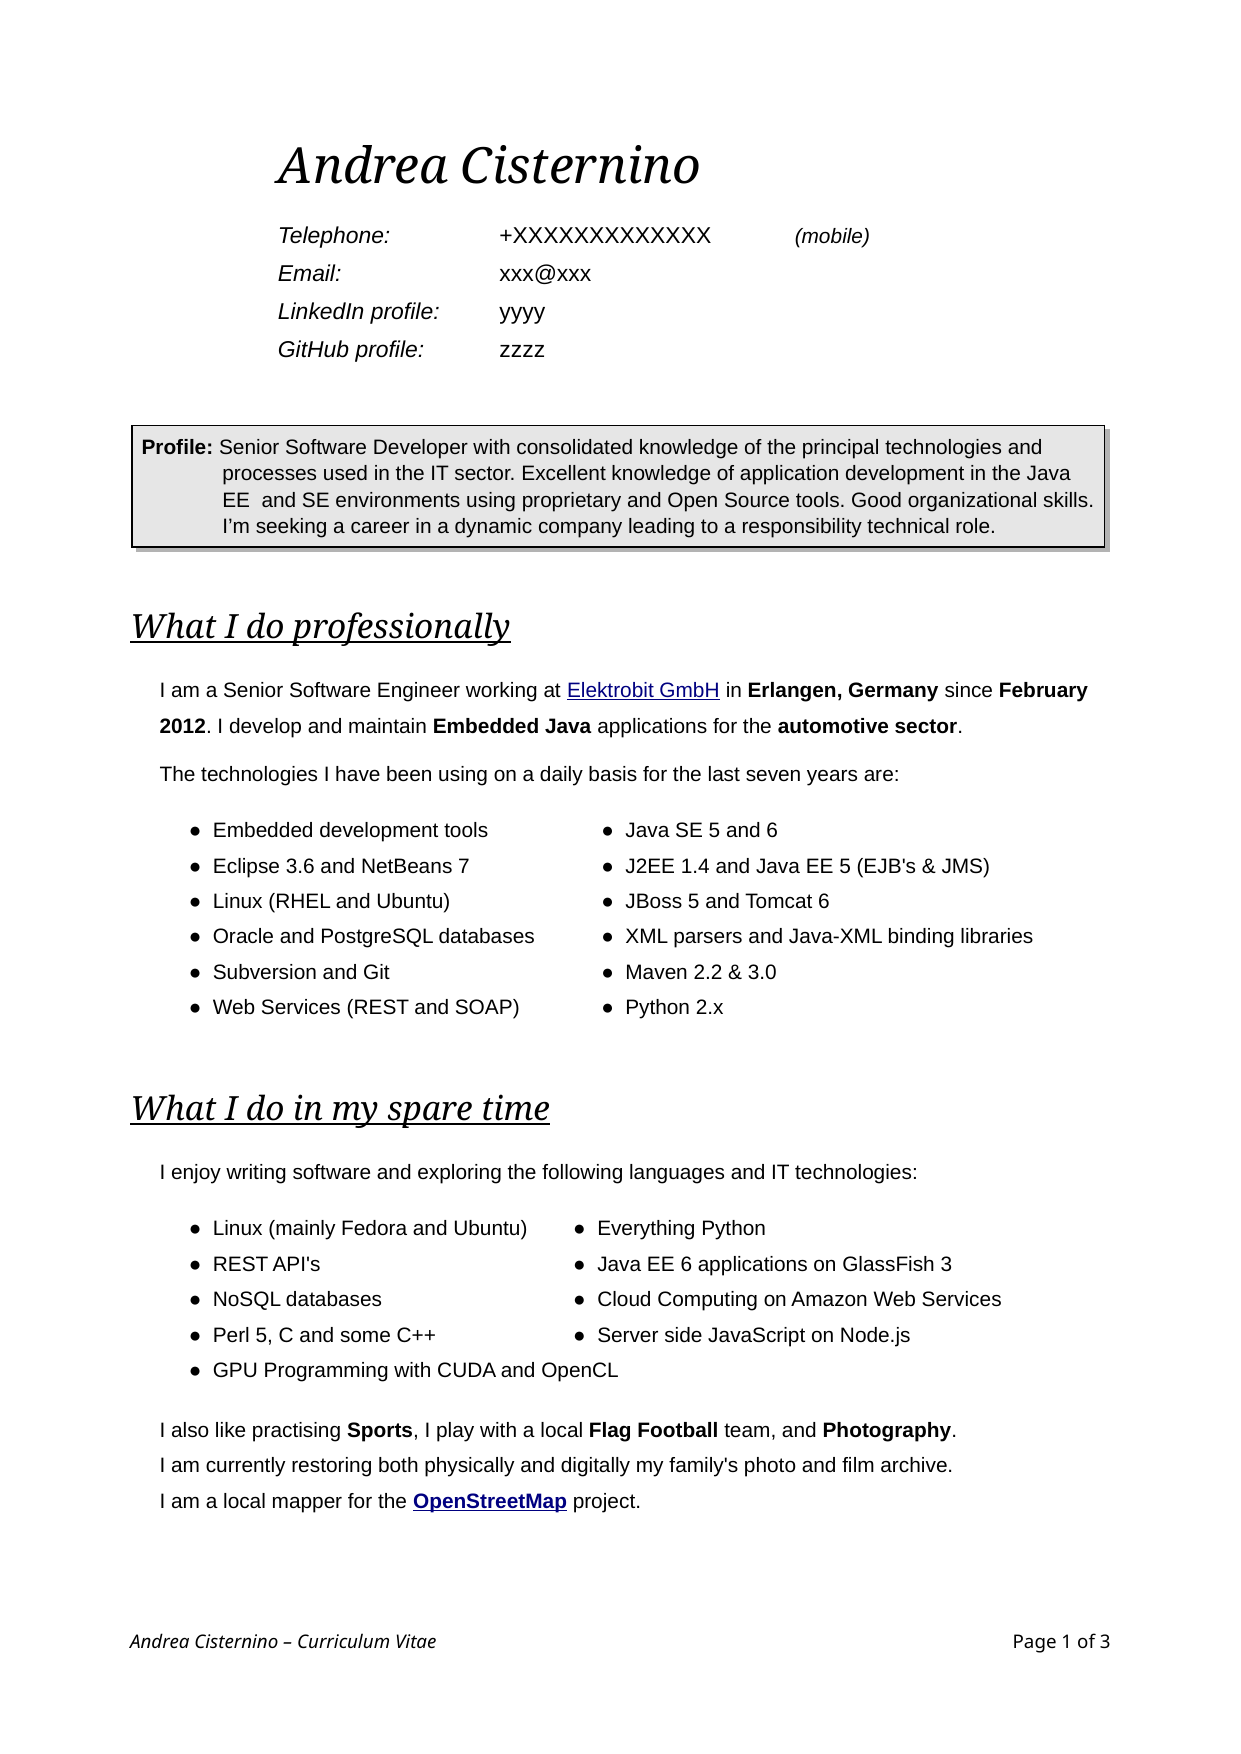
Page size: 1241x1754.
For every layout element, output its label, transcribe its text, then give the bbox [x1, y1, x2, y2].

table_cell ● XML parsers and Java-XML binding libraries [595, 919, 1044, 954]
text LinkedIn profile: yyyy [130, 298, 1110, 324]
text I am a Senior Software Engineer working at Elektrobit GmbH in Erlangen, Germany since February 2012. I develop and maintain Embedded Java applications for the automotive sector. [159, 678, 1110, 738]
table_header ● Everything Python [567, 1211, 1044, 1246]
table_cell ● Python 2.x [595, 989, 1044, 1025]
table_cell ● REST API's [183, 1246, 567, 1281]
table_cell ● Perl 5, C and some C++ [183, 1317, 567, 1352]
text Telephone: +XXXXXXXXXXXXX (mobile) [130, 222, 1110, 248]
table_cell ● Subversion and Git [183, 954, 595, 989]
text I am currently restoring both physically and digitally my family's photo and film archive. [159, 1453, 1110, 1477]
text What I do professionally [130, 603, 1110, 648]
table_cell ● Web Services (REST and SOAP) [183, 989, 595, 1025]
table_cell ● Maven 2.2 & 3.0 [595, 954, 1044, 989]
table_cell ● Eclipse 3.6 and NetBeans 7 [183, 848, 595, 883]
table_header ● Java SE 5 and 6 [595, 812, 1044, 848]
text GitHub profile: zzzz [130, 336, 1110, 363]
table_cell ● GPU Programming with CUDA and OpenCL [183, 1352, 1044, 1388]
table_cell ● Linux (RHEL and Ubuntu) [183, 883, 595, 918]
table_cell ● Oracle and PostgreSQL databases [183, 919, 595, 954]
text The technologies I have been using on a daily basis for the last seven years are: [159, 761, 1110, 785]
text Andrea Cisternino [130, 130, 1110, 198]
text I enjoy writing software and exploring the following languages and IT technologies: [159, 1160, 1110, 1184]
text What I do in my spare time [130, 1084, 1110, 1130]
table_header ● Linux (mainly Fedora and Ubuntu) [183, 1211, 567, 1246]
table_header ● Embedded development tools [183, 812, 595, 848]
table_cell ● Cloud Computing on Amazon Web Services [567, 1281, 1044, 1317]
table_cell ● Java EE 6 applications on GlassFish 3 [567, 1246, 1044, 1281]
text Email: xxx@xxx [130, 260, 1110, 286]
table_cell ● NoSQL databases [183, 1281, 567, 1317]
text I also like practising Sports, I play with a local Flag Football team, and Photography. [159, 1417, 1110, 1441]
text Profile: Senior Software Developer with consolidated knowledge of the principal technologies and processes used in the IT sector. Excellent knowledge of application development in the Java EE and SE environments using proprietary and Open Source tools. Good organizational skills. I’m seeking a career in a dynamic company leading to a responsibility technical role. [133, 426, 1104, 546]
text I am a local mapper for the OpenStreetMap project. [159, 1489, 1110, 1513]
table_cell ● Server side JavaScript on Node.js [567, 1317, 1044, 1352]
table_cell ● J2EE 1.4 and Java EE 5 (EJB's & JMS) [595, 848, 1044, 883]
table_cell ● JBoss 5 and Tomcat 6 [595, 883, 1044, 918]
